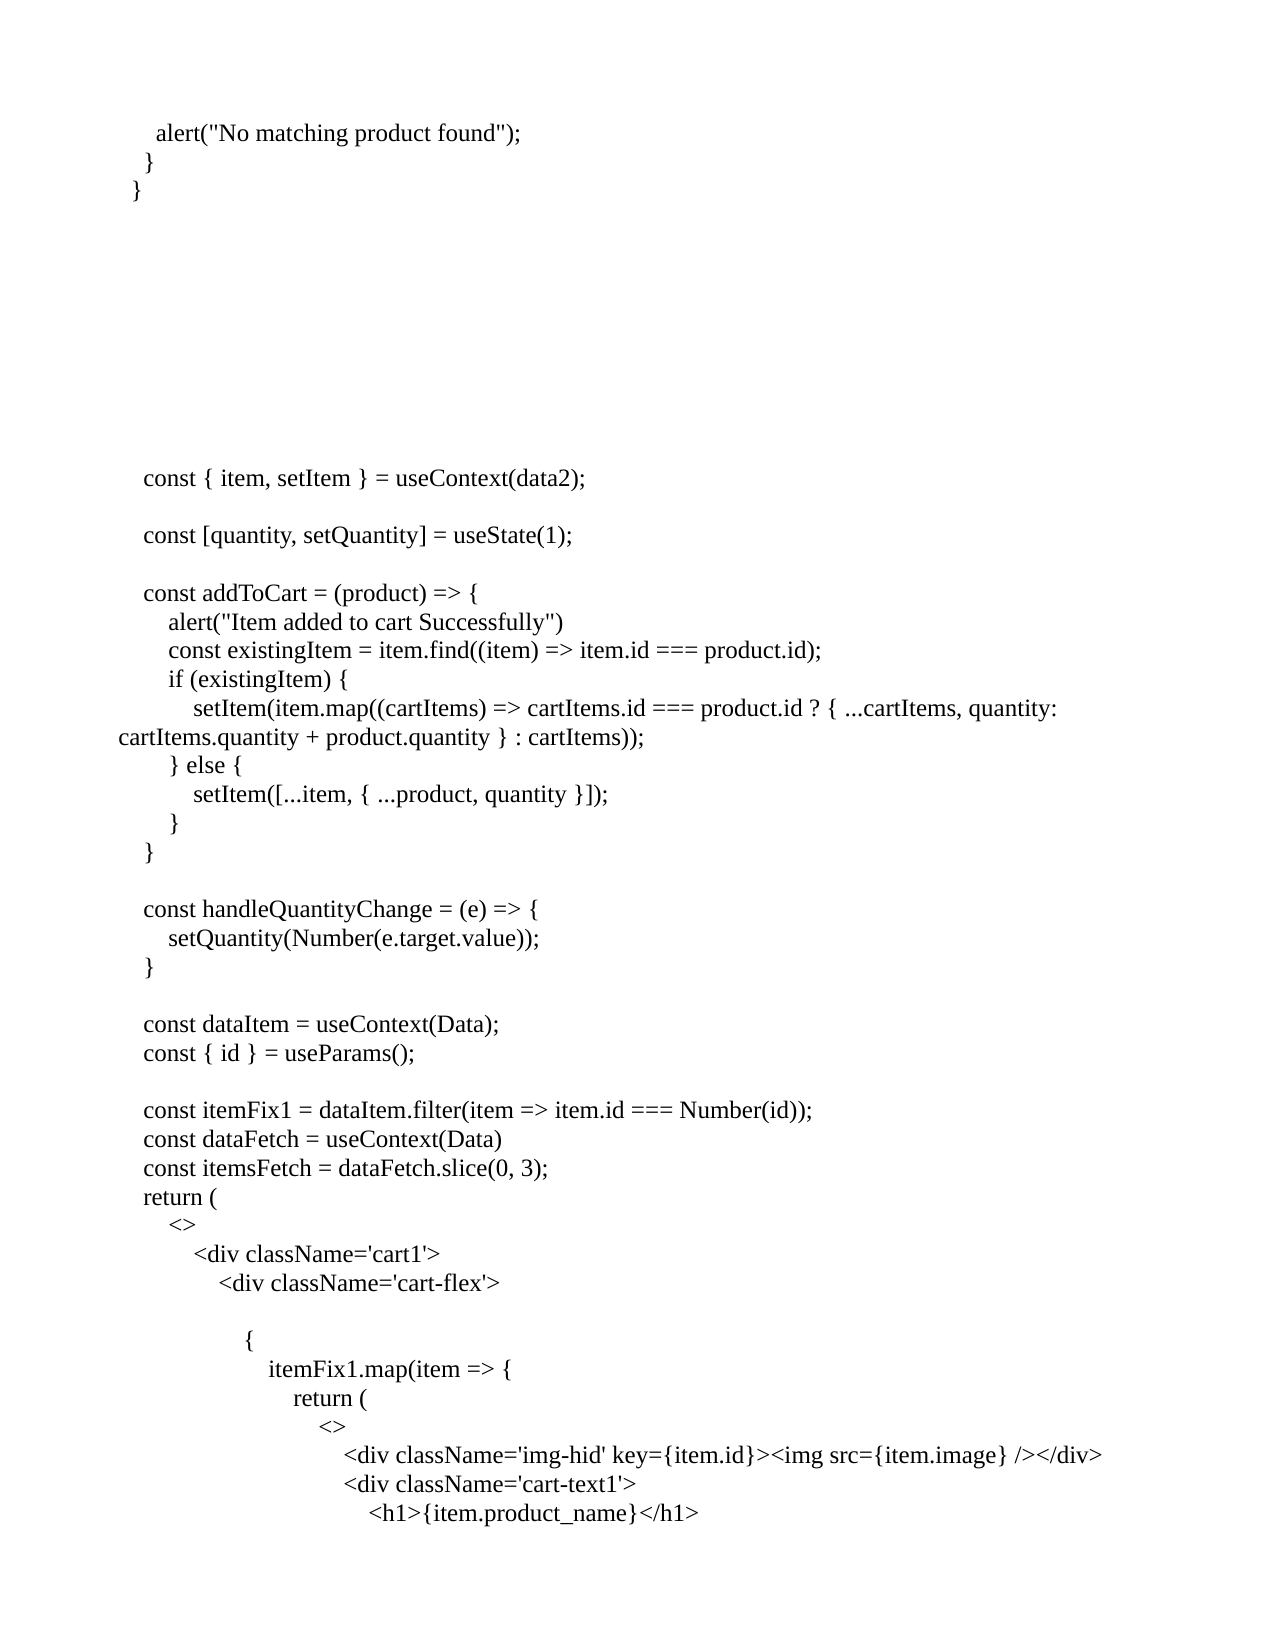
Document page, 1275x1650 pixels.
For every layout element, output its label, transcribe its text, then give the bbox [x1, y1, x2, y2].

text const [quantity, setQuantity] = useState(1); [118, 521, 1157, 549]
text } [118, 176, 1157, 434]
text alert("Item added to cart Successfully") [118, 607, 1157, 636]
text const dataItem = useContext(Data); [118, 1009, 1157, 1038]
text <div className='cart-text1'> [118, 1469, 1157, 1498]
text <> [118, 1211, 1157, 1239]
text setItem([...item, { ...product, quantity }]); [118, 779, 1157, 808]
text { [118, 1326, 1157, 1354]
text if (existingItem) { [118, 664, 1157, 693]
text <div className='img-hid' key={item.id}><img src={item.image} /></div> [118, 1441, 1157, 1469]
text } else { [118, 751, 1157, 779]
text const { item, setItem } = useContext(data2); [118, 463, 1157, 492]
text alert("No matching product found"); [118, 118, 1157, 147]
text <> [118, 1412, 1157, 1441]
text itemFix1.map(item => { [118, 1354, 1157, 1383]
text const handleQuantityChange = (e) => { [118, 894, 1157, 923]
text return ( [118, 1383, 1157, 1412]
text setItem(item.map((cartItems) => cartItems.id === product.id ? { ...cartItems, quantity: cartItems.quantity + product.quantity } : cartItems)); [118, 693, 1157, 751]
text setQuantity(Number(e.target.value)); [118, 923, 1157, 952]
text const itemsFetch = dataFetch.slice(0, 3); [118, 1153, 1157, 1182]
text const addToCart = (product) => { [118, 578, 1157, 607]
text } [118, 952, 1157, 981]
text const { id } = useParams(); [118, 1038, 1157, 1067]
text const existingItem = item.find((item) => item.id === product.id); [118, 636, 1157, 664]
text <div className='cart1'> [118, 1239, 1157, 1268]
text const dataFetch = useContext(Data) [118, 1124, 1157, 1153]
text } [118, 808, 1157, 837]
text return ( [118, 1182, 1157, 1211]
text <div className='cart-flex'> [118, 1268, 1157, 1297]
text const itemFix1 = dataItem.filter(item => item.id === Number(id)); [118, 1096, 1157, 1124]
text } [118, 837, 1157, 866]
text <h1>{item.product_name}</h1> [118, 1498, 1157, 1527]
text } [118, 147, 1157, 176]
